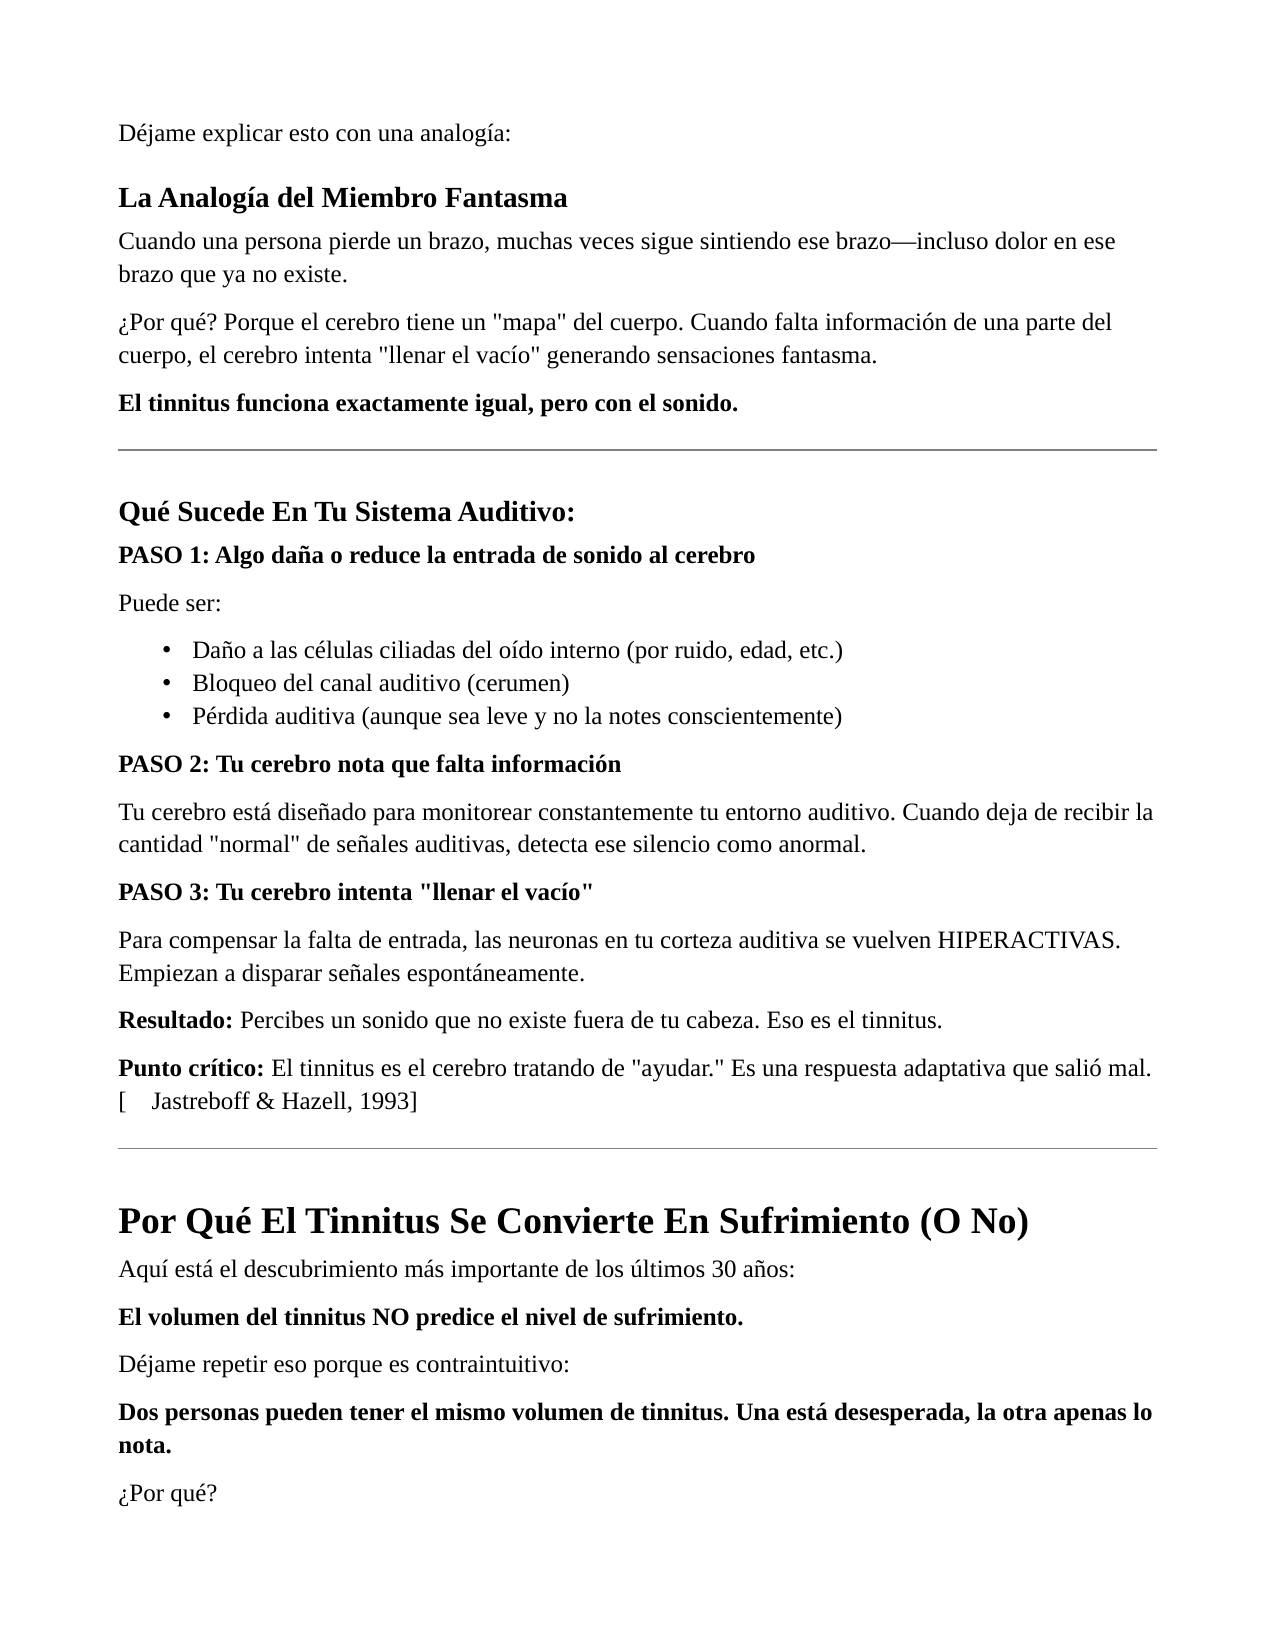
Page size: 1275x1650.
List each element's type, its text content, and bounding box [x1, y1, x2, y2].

text Dos personas pueden tener el mismo volumen de tinnitus. Una está desesperada, la otra apenas lo nota. [118, 1397, 1157, 1459]
list Daño a las células ciliadas del oído interno (por ruido, edad, etc.) [162, 635, 1157, 664]
text Puede ser: [118, 588, 1157, 616]
list Pérdida auditiva (aunque sea leve y no la notes conscientemente) [162, 701, 1157, 730]
text Tu cerebro está diseñado para monitorear constantemente tu entorno auditivo. Cuando deja de recibir la cantidad "normal" de señales auditivas, detecta ese silencio como anormal. [118, 797, 1157, 858]
text PASO 3: Tu cerebro intenta "llenar el vacío" [118, 877, 1157, 906]
list Bloqueo del canal auditivo (cerumen) [162, 668, 1157, 697]
subtitle Qué Sucede En Tu Sistema Auditivo: [118, 494, 1157, 528]
text Punto crítico: El tinnitus es el cerebro tratando de "ayudar." Es una respuesta adaptativa que salió mal. [ Jastreboff & Hazell, 1993] [118, 1053, 1157, 1115]
text PASO 1: Algo daña o reduce la entrada de sonido al cerebro [118, 540, 1157, 569]
text ¿Por qué? Porque el cerebro tiene un "mapa" del cuerpo. Cuando falta información de una parte del cuerpo, el cerebro intenta "llenar el vacío" generando sensaciones fantasma. [118, 307, 1157, 369]
text PASO 2: Tu cerebro nota que falta información [118, 749, 1157, 778]
text Cuando una persona pierde un brazo, muchas veces sigue sintiendo ese brazo—incluso dolor en ese brazo que ya no existe. [118, 226, 1157, 288]
text El volumen del tinnitus NO predice el nivel de sufrimiento. [118, 1302, 1157, 1331]
text Resultado: Percibes un sonido que no existe fuera de tu cabeza. Eso es el tinnitus. [118, 1005, 1157, 1034]
text ¿Por qué? [118, 1478, 1157, 1507]
text El tinnitus funciona exactamente igual, pero con el sonido. [118, 388, 1157, 416]
text Déjame repetir eso porque es contraintuitivo: [118, 1349, 1157, 1378]
text Para compensar la falta de entrada, las neuronas en tu corteza auditiva se vuelven HIPERACTIVAS. Empiezan a disparar señales espontáneamente. [118, 925, 1157, 987]
text Aquí está el descubrimiento más importante de los últimos 30 años: [118, 1254, 1157, 1283]
subtitle La Analogía del Miembro Fantasma [118, 180, 1157, 214]
subtitle Por Qué El Tinnitus Se Convierte En Sufrimiento (O No) [118, 1199, 1157, 1242]
text Déjame explicar esto con una analogía: [118, 118, 1157, 147]
